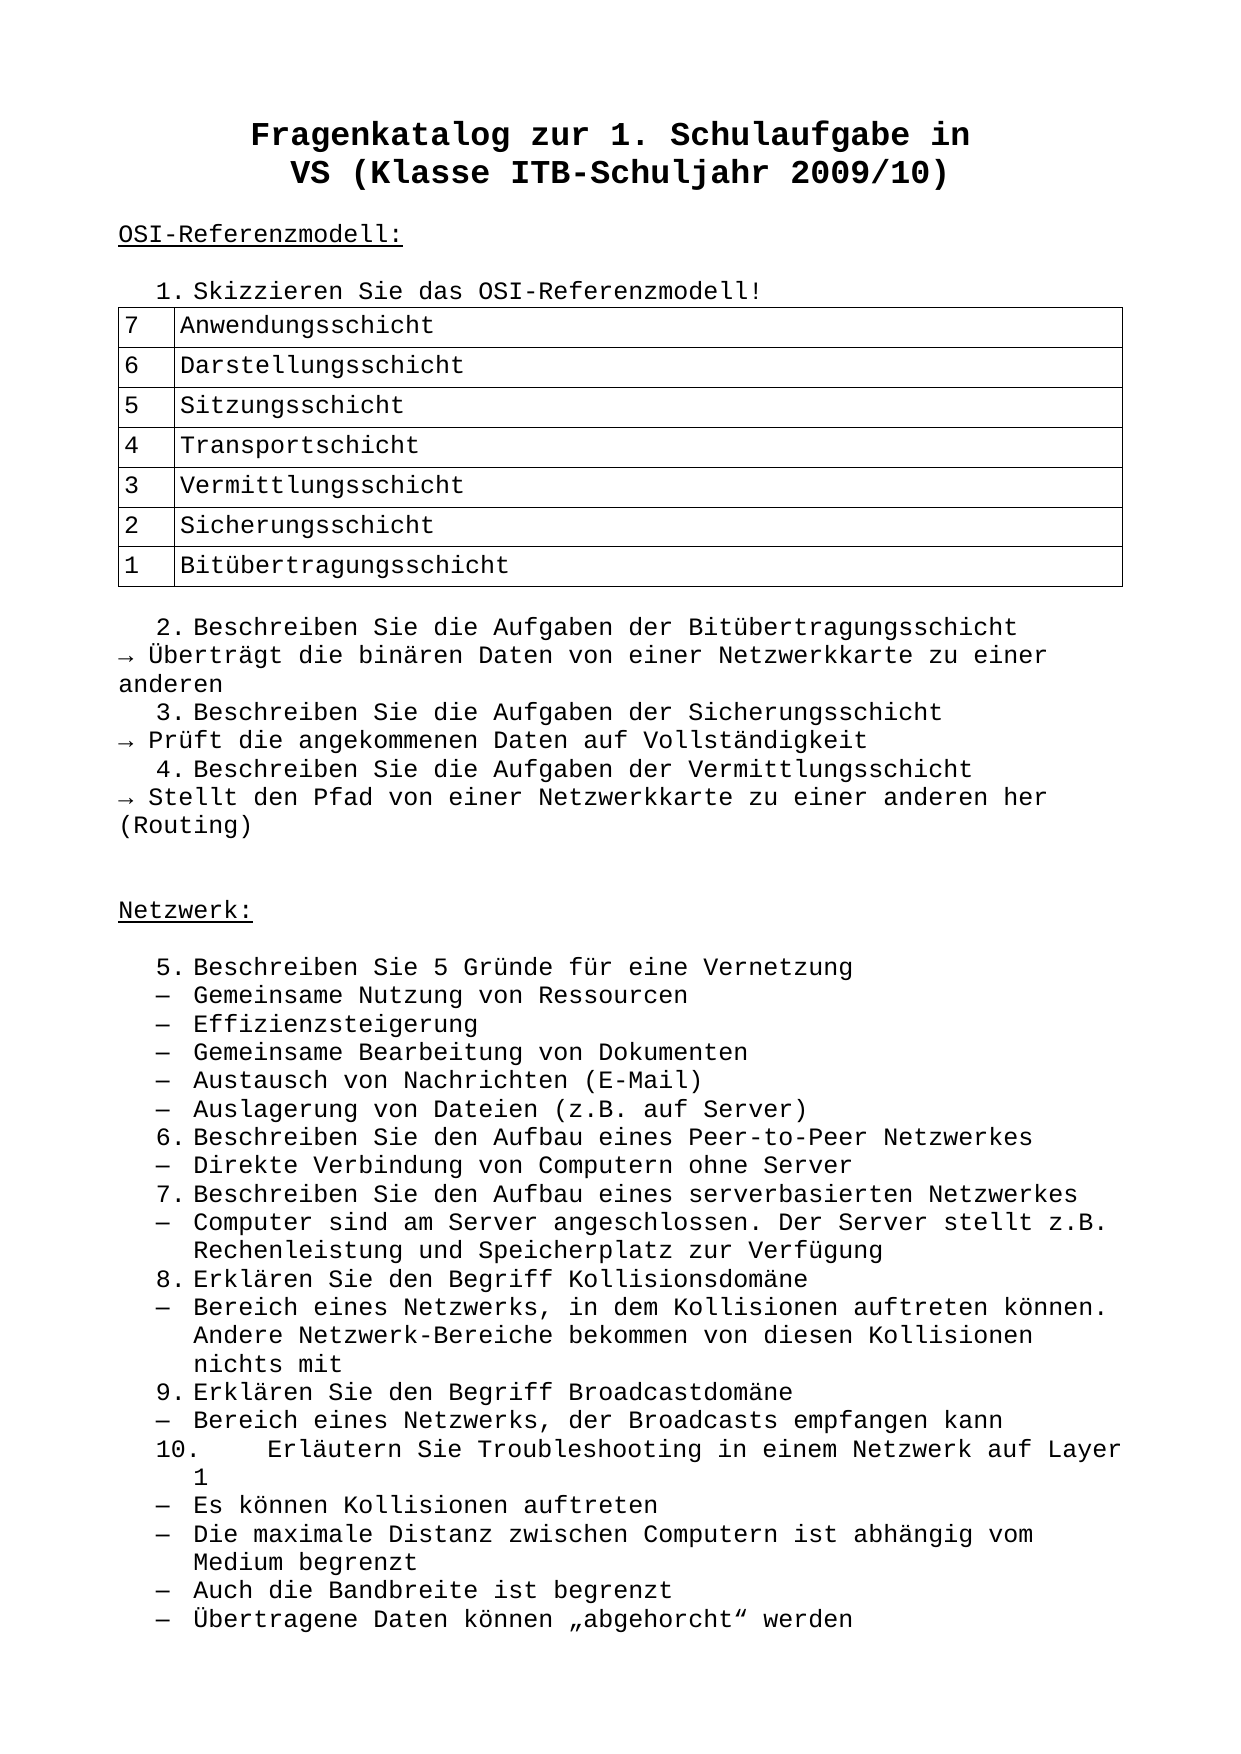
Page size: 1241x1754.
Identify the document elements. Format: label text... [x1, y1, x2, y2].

table_cell 6 [119, 348, 174, 387]
list Bereich eines Netzwerks, der Broadcasts empfangen kann [156, 1408, 1122, 1436]
list Beschreiben Sie den Aufbau eines serverbasierten Netzwerkes [156, 1181, 1122, 1210]
list Austausch von Nachrichten (E-Mail) [156, 1068, 1122, 1096]
list Erklären Sie den Begriff Broadcastdomäne [156, 1380, 1122, 1408]
list Effizienzsteigerung [156, 1011, 1122, 1040]
text Fragenkatalog zur 1. Schulaufgabe in [118, 118, 1122, 156]
table_header 7 [119, 308, 174, 347]
list Erklären Sie den Begriff Kollisionsdomäne [156, 1266, 1122, 1295]
list Bereich eines Netzwerks, in dem Kollisionen auftreten können. Andere Netzwerk-Bereiche bekommen von diesen Kollisionen nichts mit [156, 1295, 1122, 1380]
text → Prüft die angekommenen Daten auf Vollständigkeit [118, 728, 1122, 756]
list Auch die Bandbreite ist begrenzt [156, 1578, 1122, 1606]
list Beschreiben Sie 5 Gründe für eine Vernetzung [156, 955, 1122, 983]
table_cell 4 [119, 428, 174, 467]
table_cell 3 [119, 468, 174, 507]
table_cell Transportschicht [175, 428, 1122, 467]
list Beschreiben Sie den Aufbau eines Peer-to-Peer Netzwerkes [156, 1125, 1122, 1153]
list Beschreiben Sie die Aufgaben der Sicherungsschicht [156, 700, 1122, 728]
list Auslagerung von Dateien (z.B. auf Server) [156, 1096, 1122, 1125]
list Erläutern Sie Troubleshooting in einem Netzwerk auf Layer 1 [156, 1436, 1122, 1493]
table_cell Darstellungsschicht [175, 348, 1122, 387]
list Die maximale Distanz zwischen Computern ist abhängig vom Medium begrenzt [156, 1521, 1122, 1578]
list Übertragene Daten können „abgehorcht“ werden [156, 1606, 1122, 1635]
list Gemeinsame Bearbeitung von Dokumenten [156, 1040, 1122, 1068]
table_cell Sicherungsschicht [175, 508, 1122, 546]
list Beschreiben Sie die Aufgaben der Vermittlungsschicht [156, 756, 1122, 785]
table_cell 5 [119, 388, 174, 427]
text → Überträgt die binären Daten von einer Netzwerkkarte zu einer anderen [118, 643, 1122, 700]
table_cell Bitübertragungsschicht [175, 547, 1122, 586]
list Gemeinsame Nutzung von Ressourcen [156, 983, 1122, 1011]
table_cell Sitzungsschicht [175, 388, 1122, 427]
list Direkte Verbindung von Computern ohne Server [156, 1153, 1122, 1181]
list Computer sind am Server angeschlossen. Der Server stellt z.B. Rechenleistung und Speicherplatz zur Verfügung [156, 1210, 1122, 1266]
table_cell Vermittlungsschicht [175, 468, 1122, 507]
table_cell 1 [119, 547, 174, 586]
text VS (Klasse ITB-Schuljahr 2009/10) [118, 156, 1122, 194]
text Netzwerk: [118, 898, 1122, 926]
table_cell 2 [119, 508, 174, 546]
text OSI-Referenzmodell: [118, 222, 1122, 250]
list Es können Kollisionen auftreten [156, 1493, 1122, 1521]
text → Stellt den Pfad von einer Netzwerkkarte zu einer anderen her (Routing) [118, 785, 1122, 841]
list Beschreiben Sie die Aufgaben der Bitübertragungsschicht [156, 615, 1122, 643]
table_header Anwendungsschicht [175, 308, 1122, 347]
list Skizzieren Sie das OSI-Referenzmodell! [156, 279, 1122, 307]
